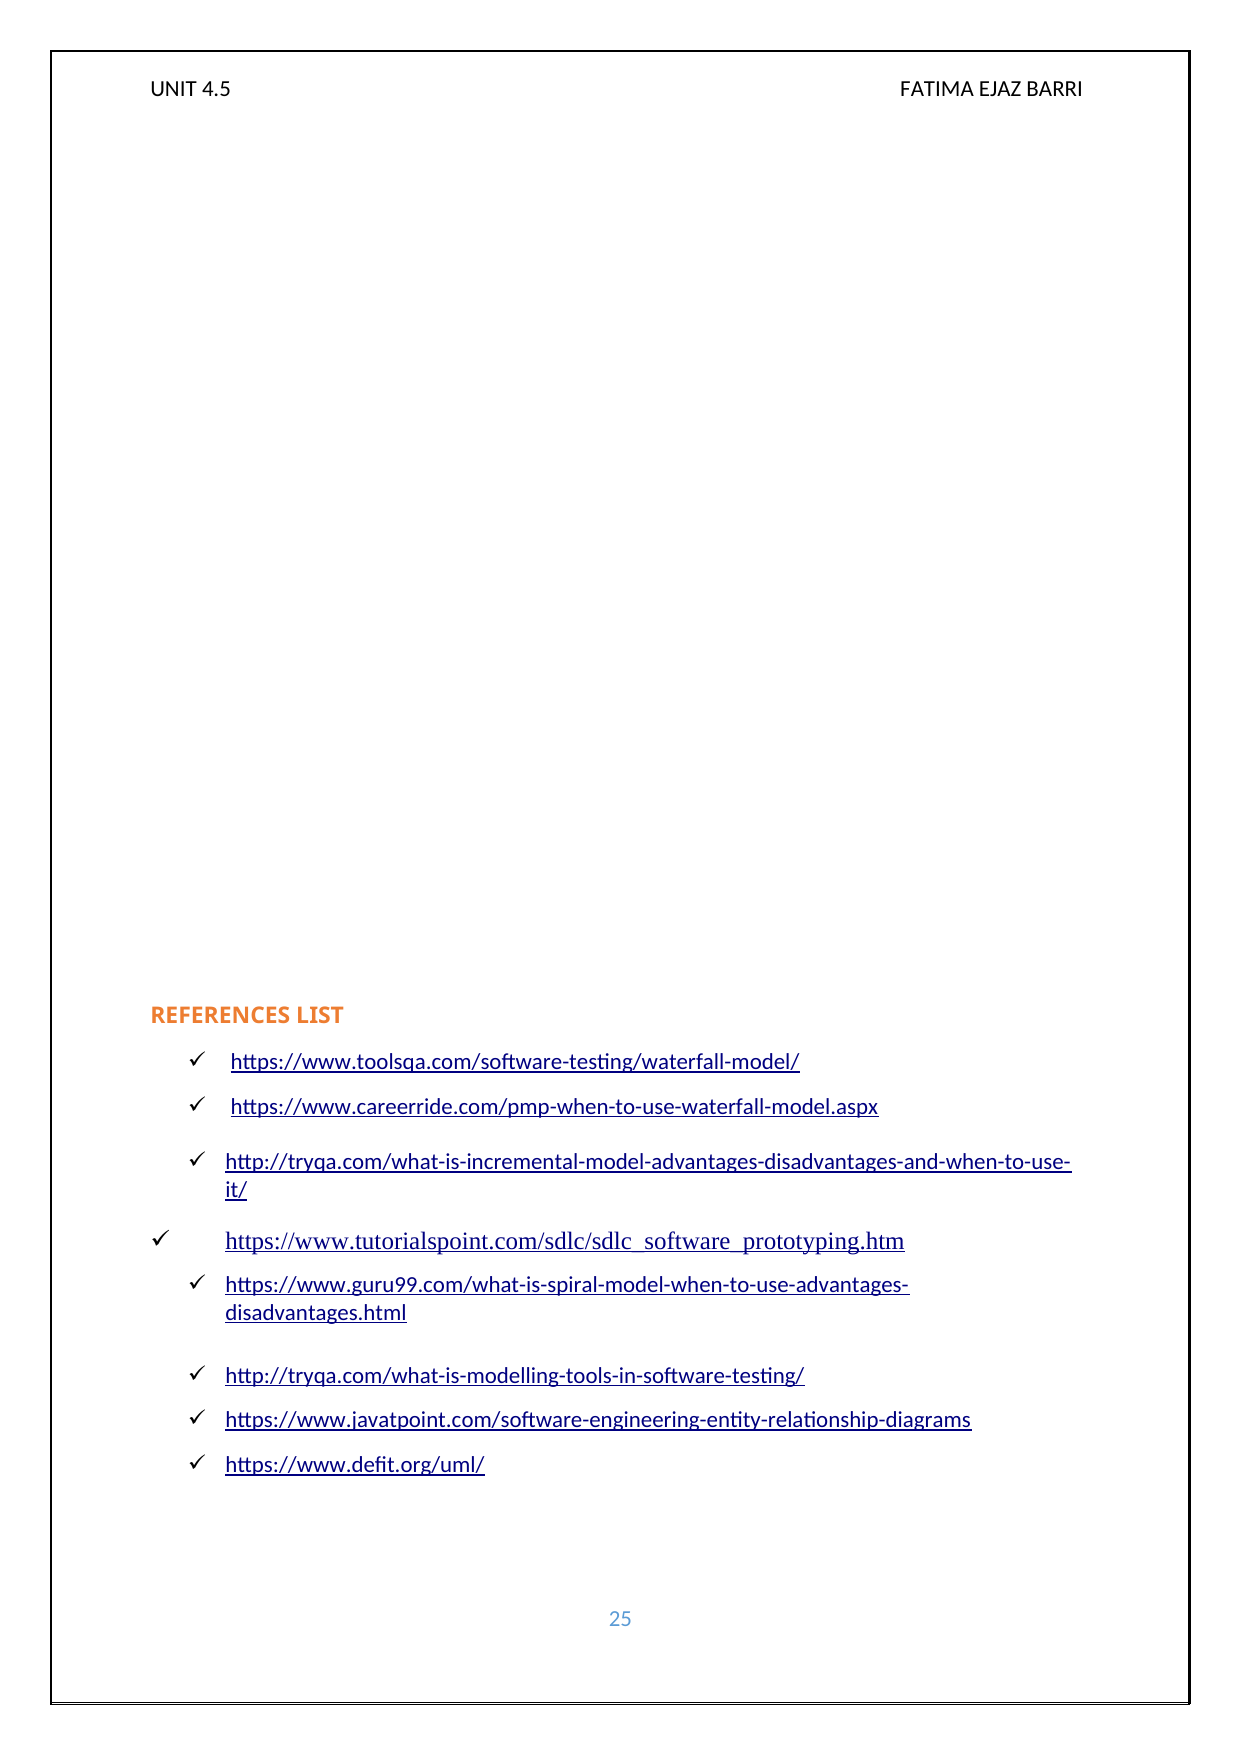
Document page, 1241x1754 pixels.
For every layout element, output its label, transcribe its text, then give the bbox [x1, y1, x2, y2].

list http://tryqa.com/what-is-incremental-model-advantages-disadvantages-and-when-to-use-it/ [188, 1147, 1090, 1203]
list https://www.toolsqa.com/software-testing/waterfall-model/ [188, 1047, 1090, 1075]
list https://www.guru99.com/what-is-spiral-model-when-to-use-advantages-disadvantages.html [188, 1270, 1090, 1326]
list https://www.careerride.com/pmp-when-to-use-waterfall-model.aspx [188, 1092, 1090, 1120]
list https://www.defit.org/uml/ [188, 1450, 1090, 1478]
text REFERENCES LIST [150, 999, 1090, 1031]
list http://tryqa.com/what-is-modelling-tools-in-software-testing/ [188, 1361, 1090, 1389]
list https://www.javatpoint.com/software-engineering-entity-relationship-diagrams [188, 1405, 1090, 1433]
list https://www.tutorialspoint.com/sdlc/sdlc_software_prototyping.htm [150, 1226, 1085, 1255]
